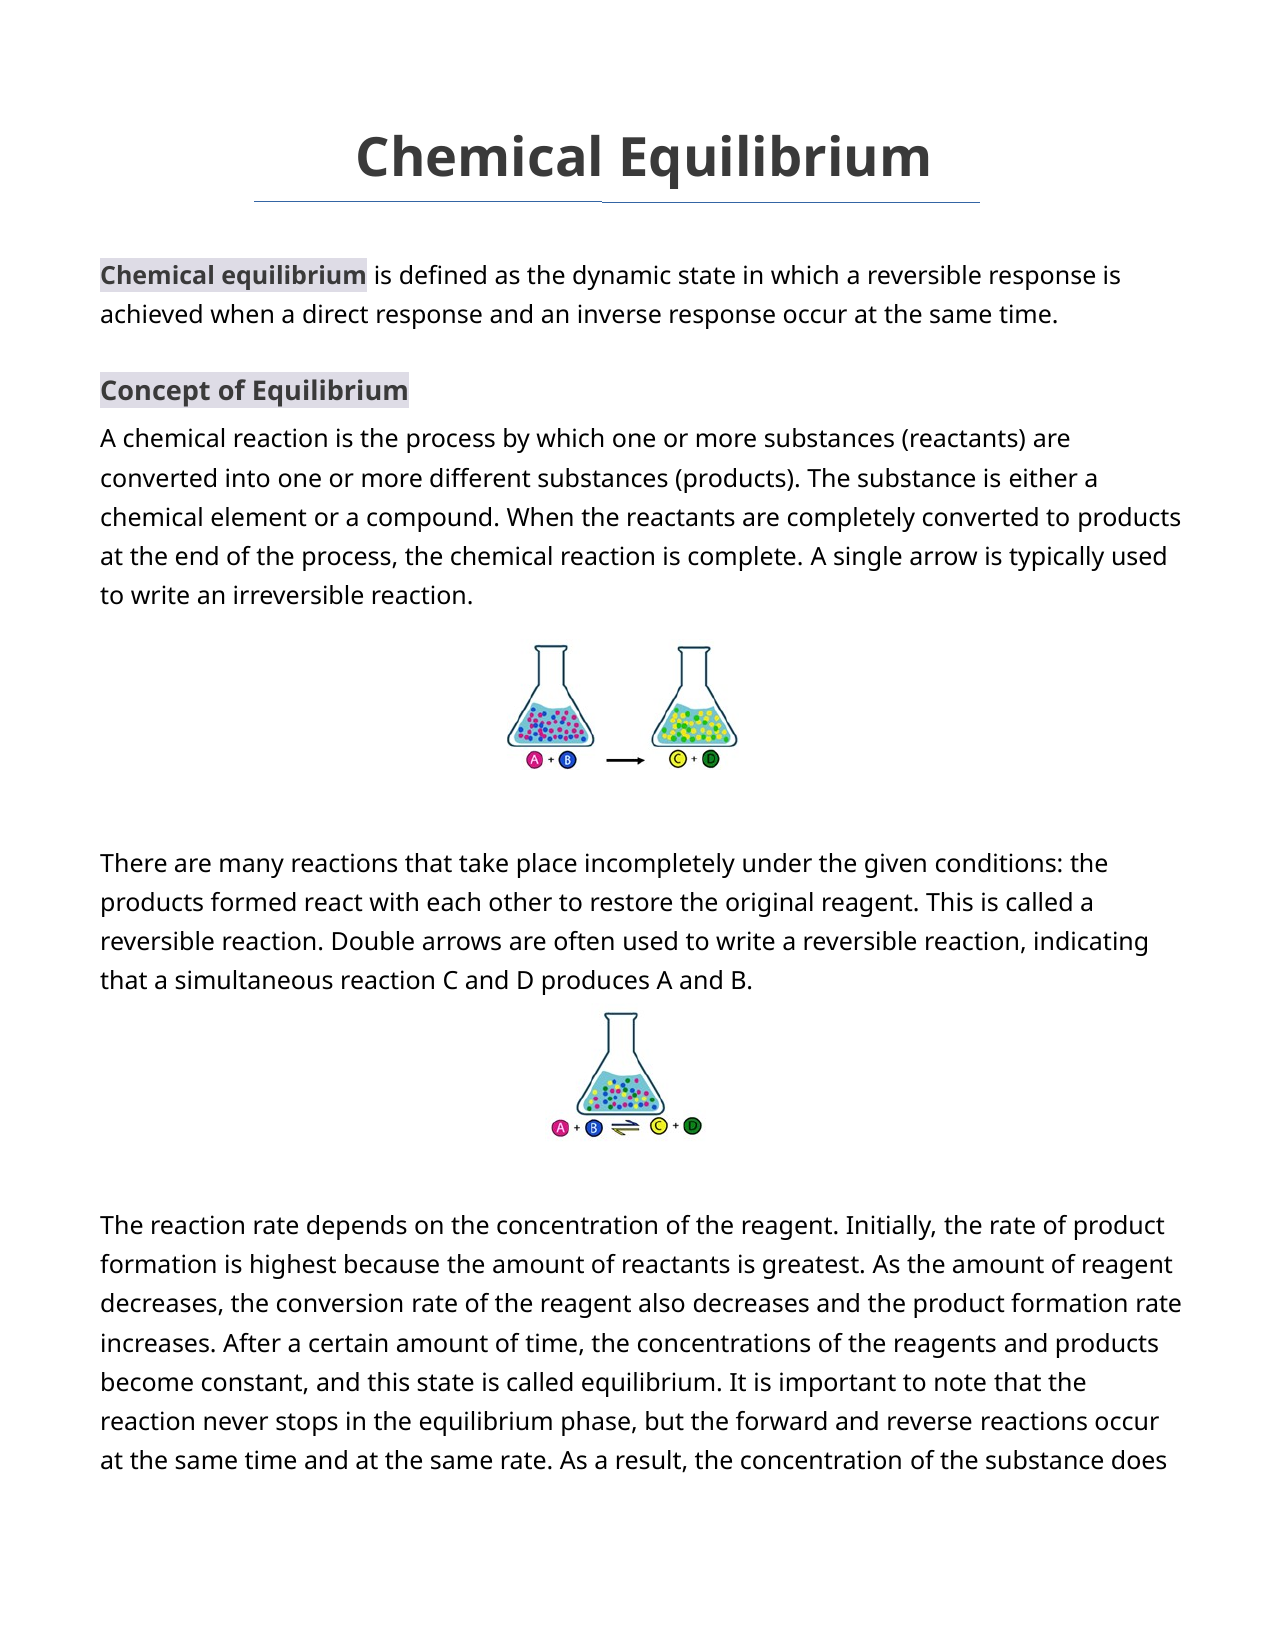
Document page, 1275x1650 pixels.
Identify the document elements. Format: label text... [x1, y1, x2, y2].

picture [506, 639, 739, 770]
text There are many reactions that take place incompletely under the given conditions: the products formed react with each other to restore the original reagent. This is called a reversible reaction. Double arrows are often used to write a reversible reaction, indicating that a simultaneous reaction C and D produces A and B. [100, 845, 1187, 997]
subtitle Chemical Equilibrium [100, 118, 1187, 192]
text The reaction rate depends on the concentration of the reagent. Initially, the rate of product formation is highest because the amount of reactants is greatest. As the amount of reagent decreases, the conversion rate of the reagent also decreases and the product formation rate increases. After a certain amount of time, the concentrations of the reagents and products become constant, and this state is called equilibrium. It is important to note that the reaction never stops in the equilibrium phase, but the forward and reverse reactions occur at the same time and at the same rate. As a result, the concentration of the substance does [100, 1208, 1187, 1477]
picture [545, 1003, 707, 1147]
subtitle Concept of Equilibrium [100, 372, 1187, 408]
text Chemical equilibrium is defined as the dynamic state in which a reversible response is achieved when a direct response and an inverse response occur at the same time. [100, 258, 1187, 331]
text A chemical reaction is the process by which one or more substances (reactants) are converted into one or more different substances (products). The substance is either a chemical element or a compound. When the reactants are completely converted to products at the end of the process, the chemical reaction is complete. A single arrow is typically used to write an irreversible reaction. [100, 421, 1187, 612]
